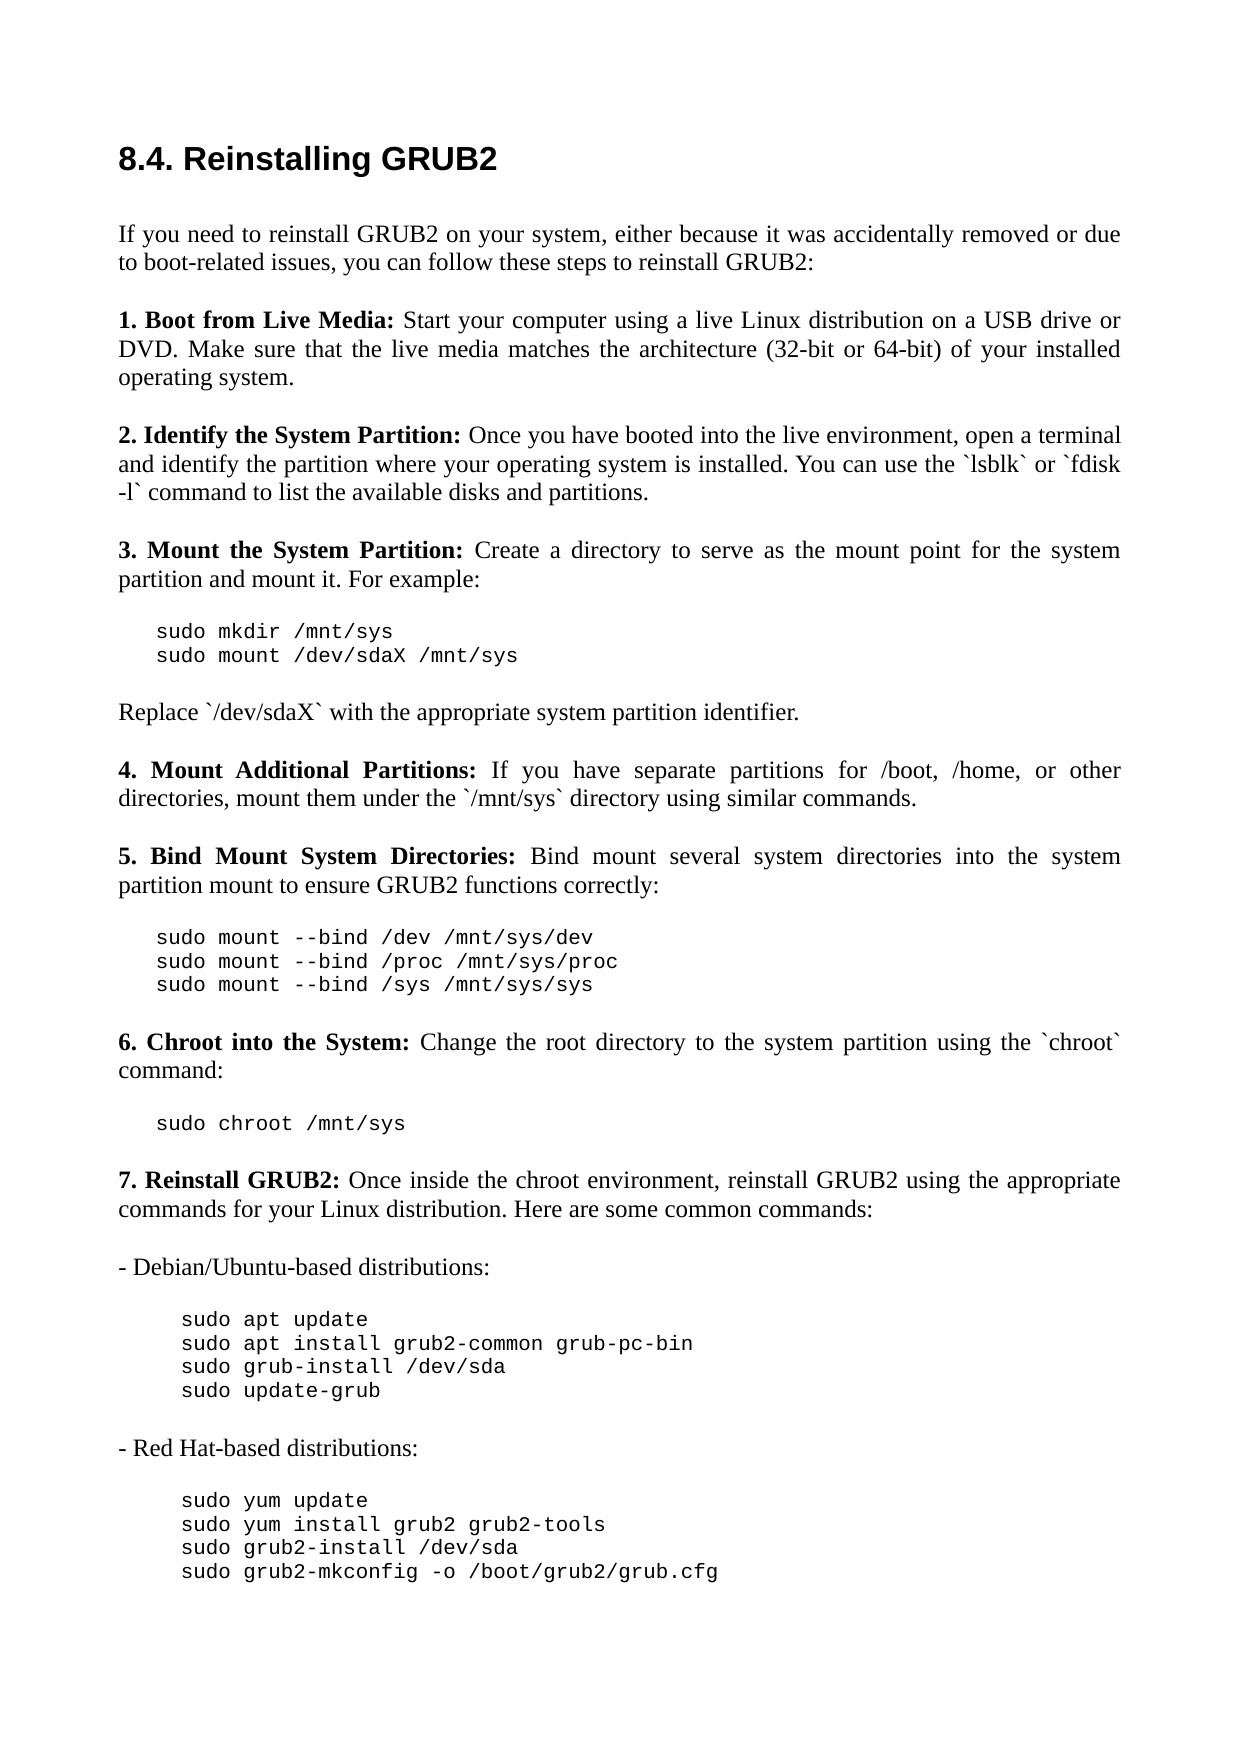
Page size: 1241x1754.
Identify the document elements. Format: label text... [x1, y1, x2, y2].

text sudo yum install grub2 grub2-tools [118, 1514, 1122, 1537]
text sudo mount /dev/sdaX /mnt/sys [118, 645, 1122, 668]
text sudo apt install grub2-common grub-pc-bin [118, 1333, 1122, 1357]
text - Red Hat-based distributions: [118, 1433, 1122, 1461]
subtitle 8.4. Reinstalling GRUB2 [118, 139, 1122, 177]
text 1. Boot from Live Media: Start your computer using a live Linux distribution on a USB drive or DVD. Make sure that the live media matches the architecture (32-bit or 64-bit) of your installed operating system. [118, 305, 1122, 391]
text sudo update-grub [118, 1380, 1122, 1404]
text sudo mount --bind /dev /mnt/sys/dev [118, 927, 1122, 951]
text sudo grub2-install /dev/sda [118, 1537, 1122, 1561]
text 4. Mount Additional Partitions: If you have separate partitions for /boot, /home, or other directories, mount them under the `/mnt/sys` directory using similar commands. [118, 755, 1122, 812]
text 5. Bind Mount System Directories: Bind mount several system directories into the system partition mount to ensure GRUB2 functions correctly: [118, 841, 1122, 898]
text sudo chroot /mnt/sys [118, 1113, 1122, 1137]
text sudo mkdir /mnt/sys [118, 621, 1122, 645]
text 3. Mount the System Partition: Create a directory to serve as the mount point for the system partition and mount it. For example: [118, 535, 1122, 592]
text If you need to reinstall GRUB2 on your system, either because it was accidentally removed or due to boot-related issues, you can follow these steps to reinstall GRUB2: [118, 219, 1122, 276]
text sudo grub-install /dev/sda [118, 1357, 1122, 1380]
text Replace `/dev/sdaX` with the appropriate system partition identifier. [118, 697, 1122, 726]
text - Debian/Ubuntu-based distributions: [118, 1252, 1122, 1281]
text 2. Identify the System Partition: Once you have booted into the live environment, open a terminal and identify the partition where your operating system is installed. You can use the `lsblk` or `fdisk -l` command to list the available disks and partitions. [118, 420, 1122, 506]
text sudo yum update [118, 1490, 1122, 1514]
text 6. Chroot into the System: Change the root directory to the system partition using the `chroot` command: [118, 1027, 1122, 1084]
text sudo mount --bind /sys /mnt/sys/sys [118, 974, 1122, 998]
text sudo mount --bind /proc /mnt/sys/proc [118, 951, 1122, 974]
text 7. Reinstall GRUB2: Once inside the chroot environment, reinstall GRUB2 using the appropriate commands for your Linux distribution. Here are some common commands: [118, 1166, 1122, 1223]
text sudo apt update [118, 1309, 1122, 1333]
text sudo grub2-mkconfig -o /boot/grub2/grub.cfg [118, 1561, 1122, 1585]
